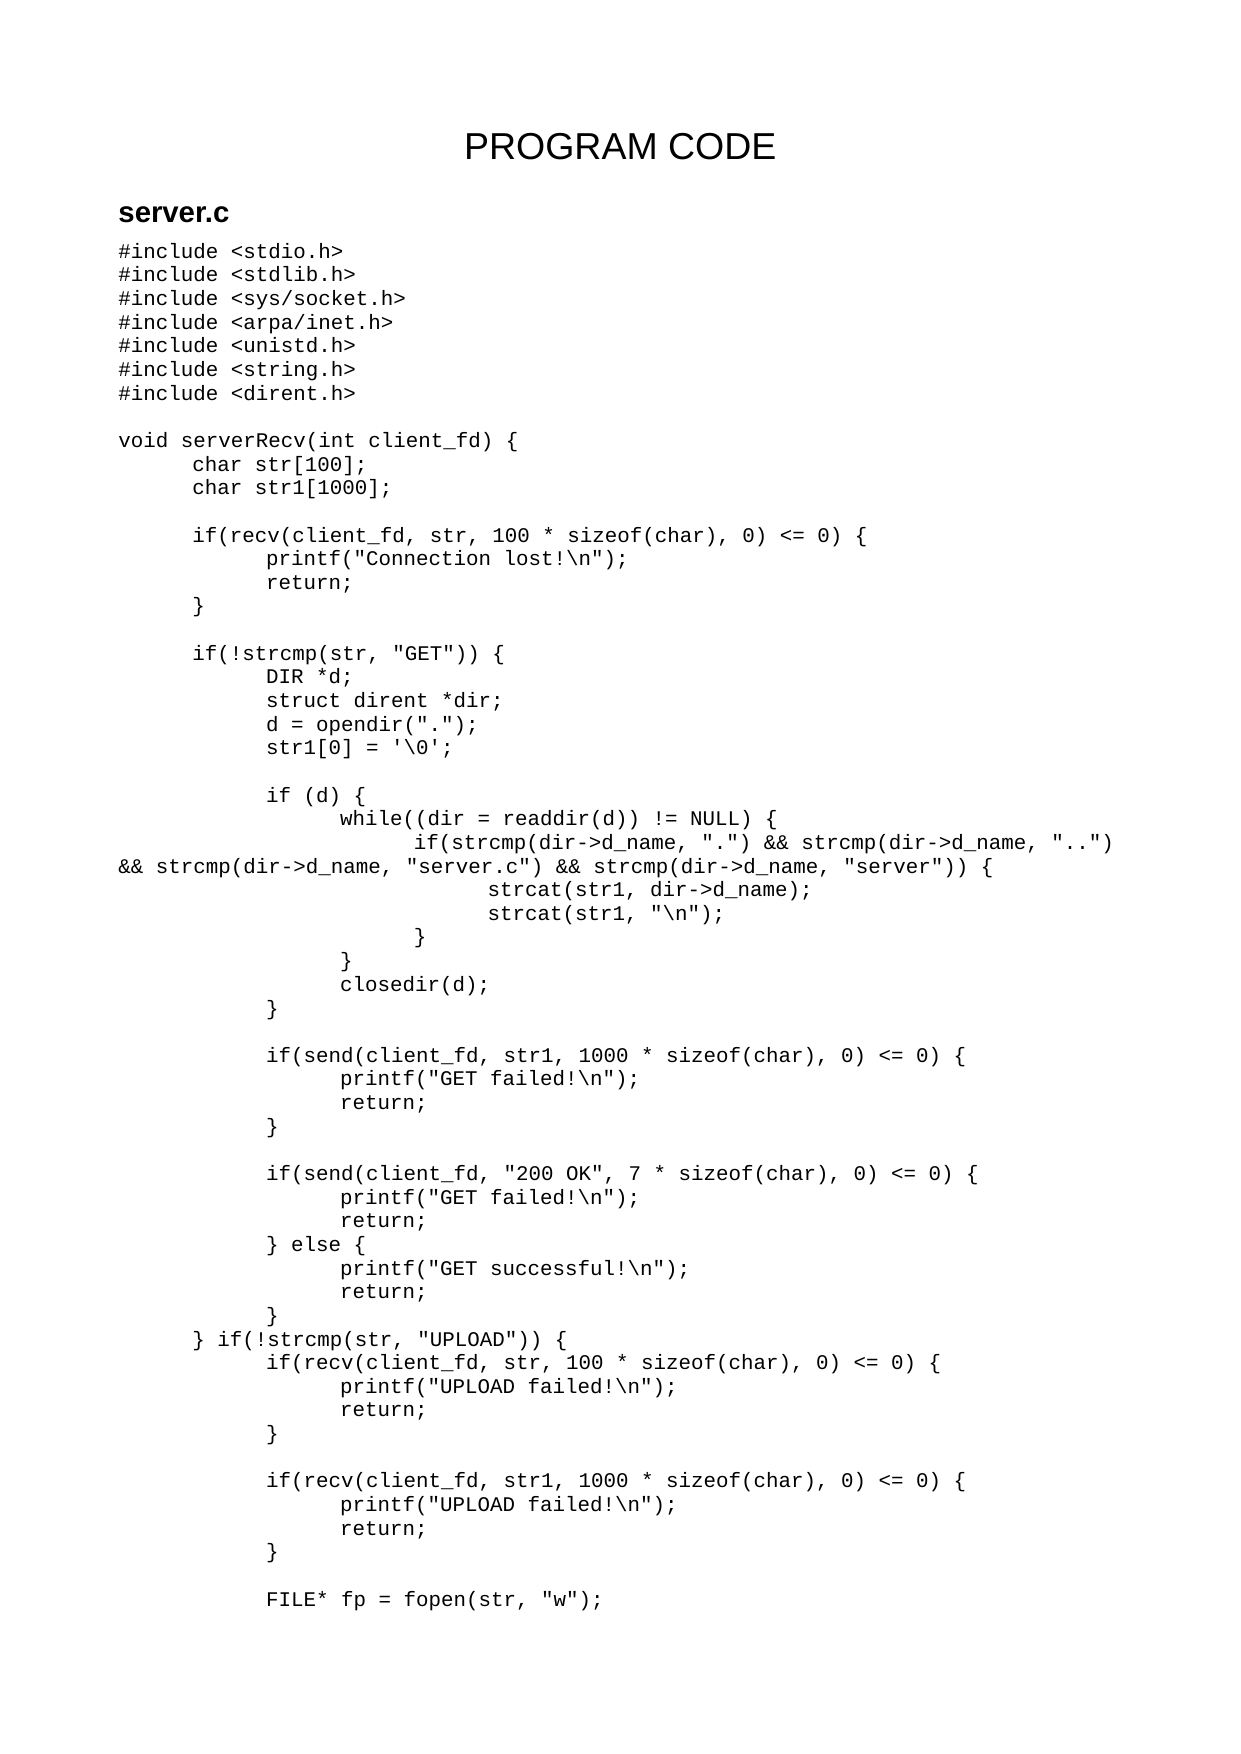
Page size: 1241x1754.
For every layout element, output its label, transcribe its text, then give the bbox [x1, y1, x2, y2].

text return; [118, 1518, 1122, 1541]
text return; [118, 1092, 1122, 1116]
text closedir(d); [118, 974, 1122, 997]
text printf("UPLOAD failed!\n"); [118, 1376, 1122, 1399]
text char str[100]; [118, 454, 1122, 477]
text printf("GET failed!\n"); [118, 1068, 1122, 1092]
text return; [118, 572, 1122, 596]
text } [118, 1423, 1122, 1447]
text if(send(client_fd, "200 OK", 7 * sizeof(char), 0) <= 0) { [118, 1163, 1122, 1187]
text } [118, 1116, 1122, 1139]
text #include <sys/socket.h> [118, 288, 1122, 312]
text #include <arpa/inet.h> [118, 312, 1122, 335]
text return; [118, 1399, 1122, 1423]
text #include <stdio.h> [118, 241, 1122, 264]
text d = opendir("."); [118, 714, 1122, 737]
text if(strcmp(dir->d_name, ".") && strcmp(dir->d_name, "..") && strcmp(dir->d_name, "server.c") && strcmp(dir->d_name, "server")) { [118, 832, 1122, 879]
text } [118, 1541, 1122, 1565]
text } if(!strcmp(str, "UPLOAD")) { [118, 1328, 1122, 1352]
text } [118, 596, 1122, 619]
text } [118, 1305, 1122, 1328]
text printf("GET successful!\n"); [118, 1258, 1122, 1281]
text if (d) { [118, 785, 1122, 808]
text } [118, 927, 1122, 950]
text return; [118, 1210, 1122, 1234]
text if(!strcmp(str, "GET")) { [118, 643, 1122, 666]
text } [118, 950, 1122, 974]
text printf("Connection lost!\n"); [118, 548, 1122, 572]
text str1[0] = '\0'; [118, 737, 1122, 761]
text #include <unistd.h> [118, 335, 1122, 359]
text printf("UPLOAD failed!\n"); [118, 1494, 1122, 1518]
text } [118, 997, 1122, 1021]
text if(send(client_fd, str1, 1000 * sizeof(char), 0) <= 0) { [118, 1045, 1122, 1068]
text #include <stdlib.h> [118, 264, 1122, 288]
subtitle server.c [118, 194, 1122, 228]
text while((dir = readdir(d)) != NULL) { [118, 808, 1122, 832]
subtitle PROGRAM CODE [118, 124, 1122, 167]
text if(recv(client_fd, str, 100 * sizeof(char), 0) <= 0) { [118, 1352, 1122, 1376]
text #include <string.h> [118, 359, 1122, 383]
text struct dirent *dir; [118, 690, 1122, 714]
text } else { [118, 1234, 1122, 1258]
text return; [118, 1281, 1122, 1305]
text DIR *d; [118, 666, 1122, 690]
text #include <dirent.h> [118, 383, 1122, 406]
text printf("GET failed!\n"); [118, 1187, 1122, 1210]
text if(recv(client_fd, str, 100 * sizeof(char), 0) <= 0) { [118, 524, 1122, 548]
text FILE* fp = fopen(str, "w"); [118, 1589, 1122, 1612]
text if(recv(client_fd, str1, 1000 * sizeof(char), 0) <= 0) { [118, 1470, 1122, 1494]
text char str1[1000]; [118, 477, 1122, 501]
text void serverRecv(int client_fd) { [118, 430, 1122, 454]
text strcat(str1, "\n"); [118, 903, 1122, 927]
text strcat(str1, dir->d_name); [118, 879, 1122, 903]
